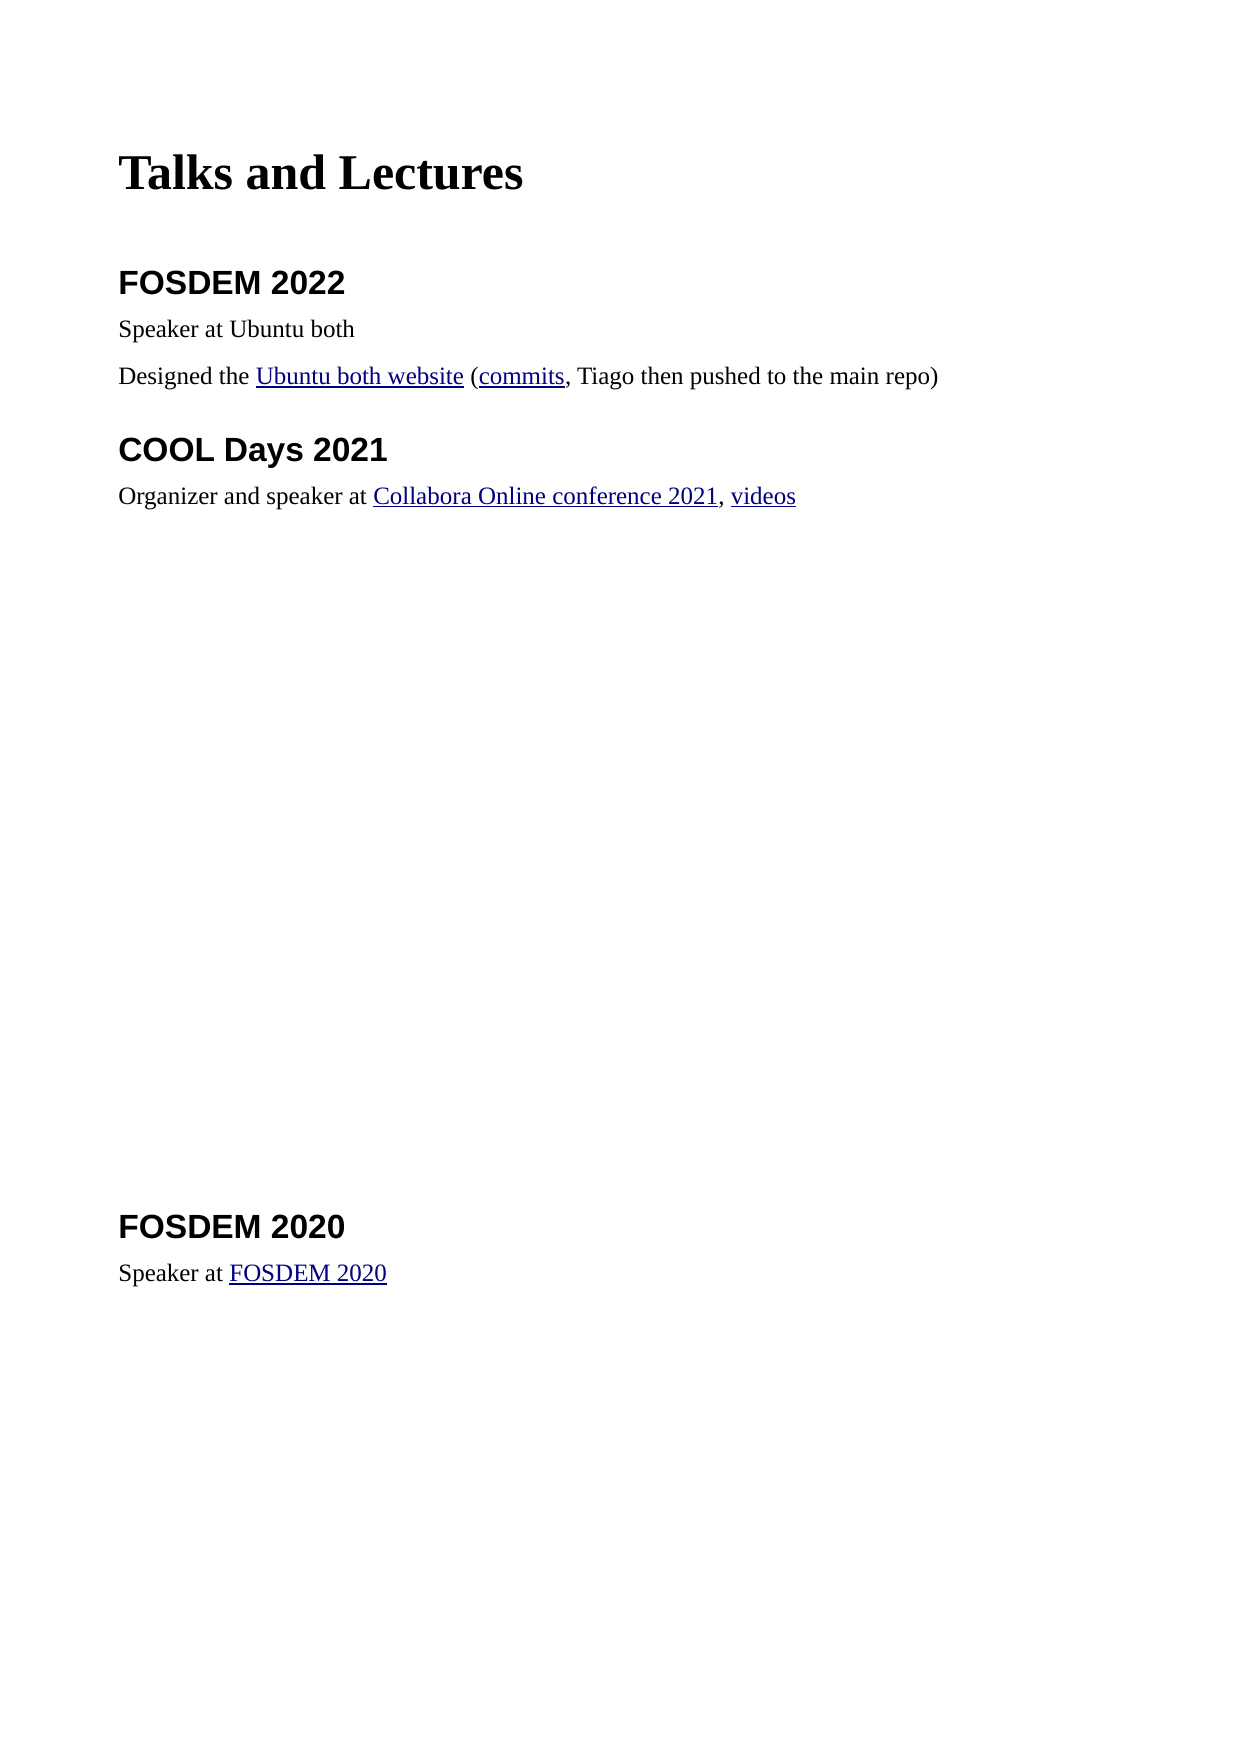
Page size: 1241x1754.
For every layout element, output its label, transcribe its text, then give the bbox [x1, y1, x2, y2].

text Speaker at Ubuntu both [118, 314, 1122, 343]
subtitle FOSDEM 2022 [118, 263, 1122, 301]
subtitle Talks and Lectures [118, 143, 1122, 201]
text Organizer and speaker at Collabora Online conference 2021, videos [118, 481, 1122, 510]
text Speaker at FOSDEM 2020 [118, 1258, 1122, 1287]
subtitle COOL Days 2021 [118, 430, 1122, 468]
subtitle FOSDEM 2020 [118, 1207, 1122, 1246]
text Designed the Ubuntu both website (commits, Tiago then pushed to the main repo) [118, 361, 1122, 390]
